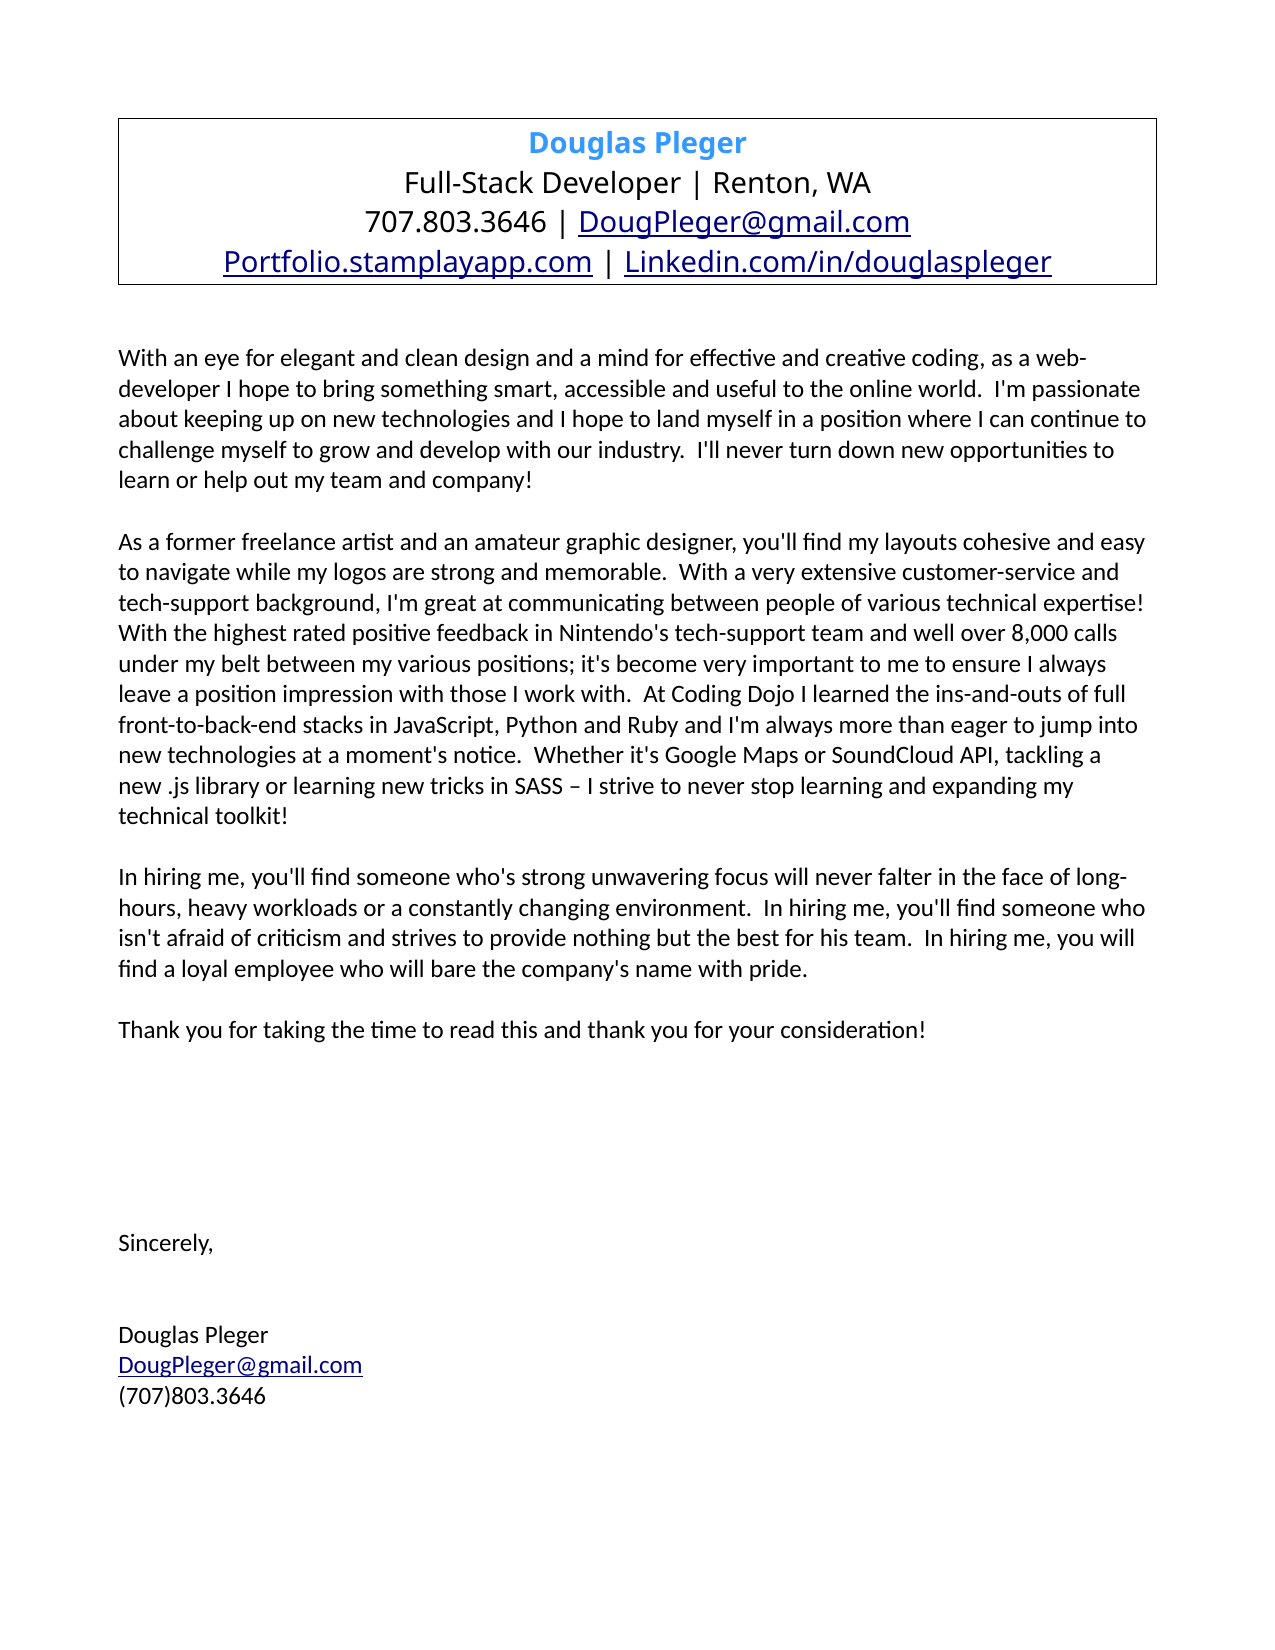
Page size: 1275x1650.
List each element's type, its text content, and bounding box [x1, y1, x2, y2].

subtitle Douglas Pleger [119, 119, 1156, 158]
text Sincerely, [118, 1228, 1157, 1258]
text As a former freelance artist and an amateur graphic designer, you'll find my layouts cohesive and easy to navigate while my logos are strong and memorable. With a very extensive customer-service and tech-support background, I'm great at communicating between people of various technical expertise! With the highest rated positive feedback in Nintendo's tech-support team and well over 8,000 calls under my belt between my various positions; it's become very important to me to ensure I always leave a position impression with those I work with. At Coding Dojo I learned the ins-and-outs of full front-to-back-end stacks in JavaScript, Python and Ruby and I'm always more than eager to jump into new technologies at a moment's notice. Whether it's Google Maps or SoundCloud API, tackling a new .js library or learning new tricks in SASS – I strive to never stop learning and expanding my technical toolkit! [118, 526, 1157, 831]
text (707)803.3646 [118, 1380, 1157, 1411]
subtitle Full-Stack Developer | Renton, WA [119, 158, 1156, 197]
text With an eye for elegant and clean design and a mind for effective and creative coding, as a web-developer I hope to bring something smart, accessible and useful to the online world. I'm passionate about keeping up on new technologies and I hope to land myself in a position where I can continue to challenge myself to grow and develop with our industry. I'll never turn down new opportunities to learn or help out my team and company! [118, 342, 1157, 495]
subtitle Portfolio.stamplayapp.com | Linkedin.com/in/douglaspleger [119, 237, 1156, 284]
text Thank you for taking the time to read this and thank you for your consideration! [118, 1014, 1157, 1044]
text Douglas Pleger [118, 1319, 1157, 1350]
subtitle 707.803.3646 | DougPleger@gmail.com [119, 197, 1156, 237]
text DougPleger@gmail.com [118, 1350, 1157, 1380]
text In hiring me, you'll find someone who's strong unwavering focus will never falter in the face of long-hours, heavy workloads or a constantly changing environment. In hiring me, you'll find someone who isn't afraid of criticism and strives to provide nothing but the best for his team. In hiring me, you will find a loyal employee who will bare the company's name with pride. [118, 861, 1157, 983]
